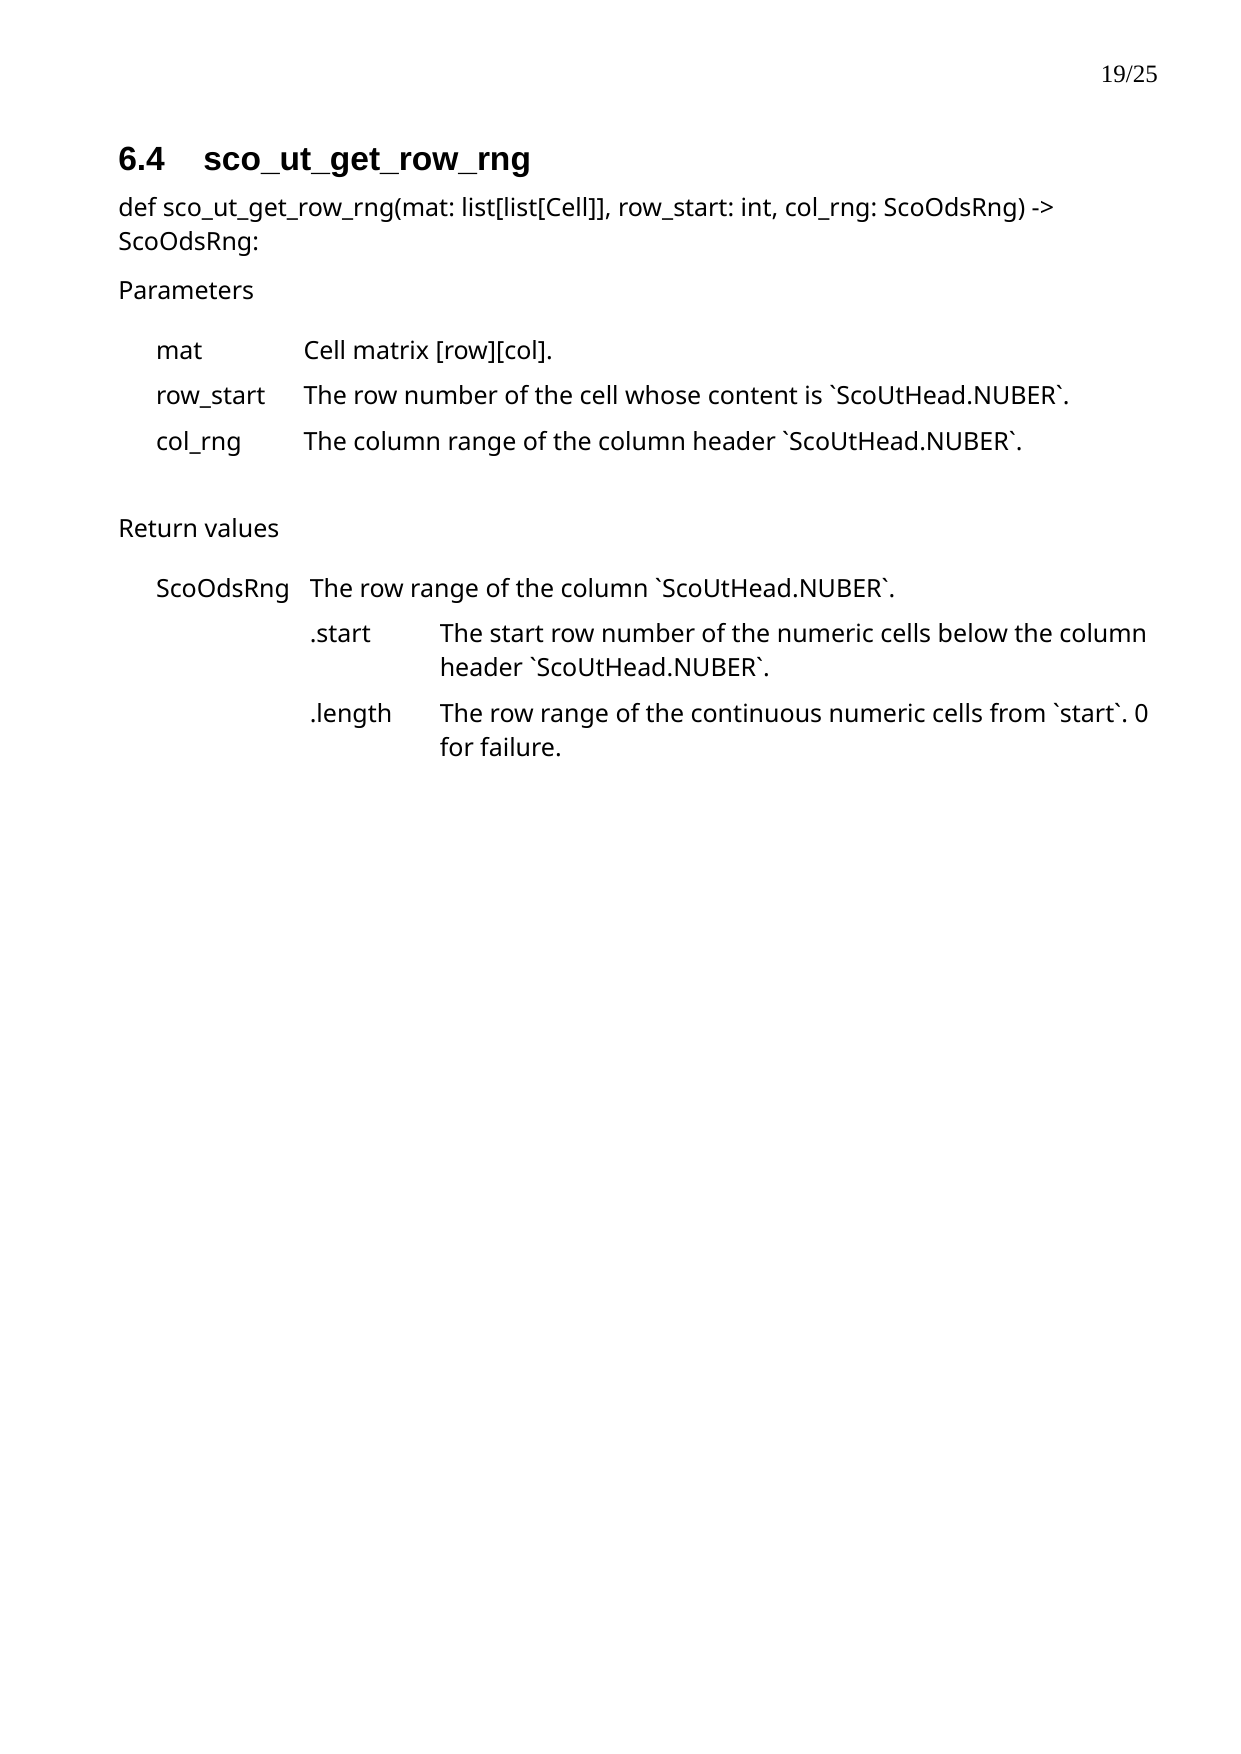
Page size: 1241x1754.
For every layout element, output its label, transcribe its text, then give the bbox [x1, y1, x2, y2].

table_cell .start [304, 610, 434, 690]
table_header mat [150, 327, 297, 372]
subtitle sco_ut_get_row_rng [118, 139, 1157, 177]
table_cell The start row number of the numeric cells below the column header `ScoUtHead.NUBER`. [434, 610, 1159, 690]
table_cell [150, 690, 304, 769]
table_cell The row number of the cell whose content is `ScoUtHead.NUBER`. [298, 372, 1159, 418]
text Return values [118, 511, 1157, 545]
table_header ScoOdsRng [150, 565, 304, 610]
table_header Cell matrix [row][col]. [298, 327, 1159, 372]
table_cell The row range of the continuous numeric cells from `start`. 0 for failure. [434, 690, 1159, 769]
table_header The row range of the column `ScoUtHead.NUBER`. [304, 565, 1159, 610]
table_cell row_start [150, 372, 297, 418]
table_cell [150, 610, 304, 690]
table_cell col_rng [150, 418, 297, 463]
table_cell The column range of the column header `ScoUtHead.NUBER`. [298, 418, 1159, 463]
text Parameters [118, 273, 1157, 307]
text def sco_ut_get_row_rng(mat: list[list[Cell]], row_start: int, col_rng: ScoOdsRng) -> ScoOdsRng: [118, 190, 1157, 258]
table_cell .length [304, 690, 434, 769]
